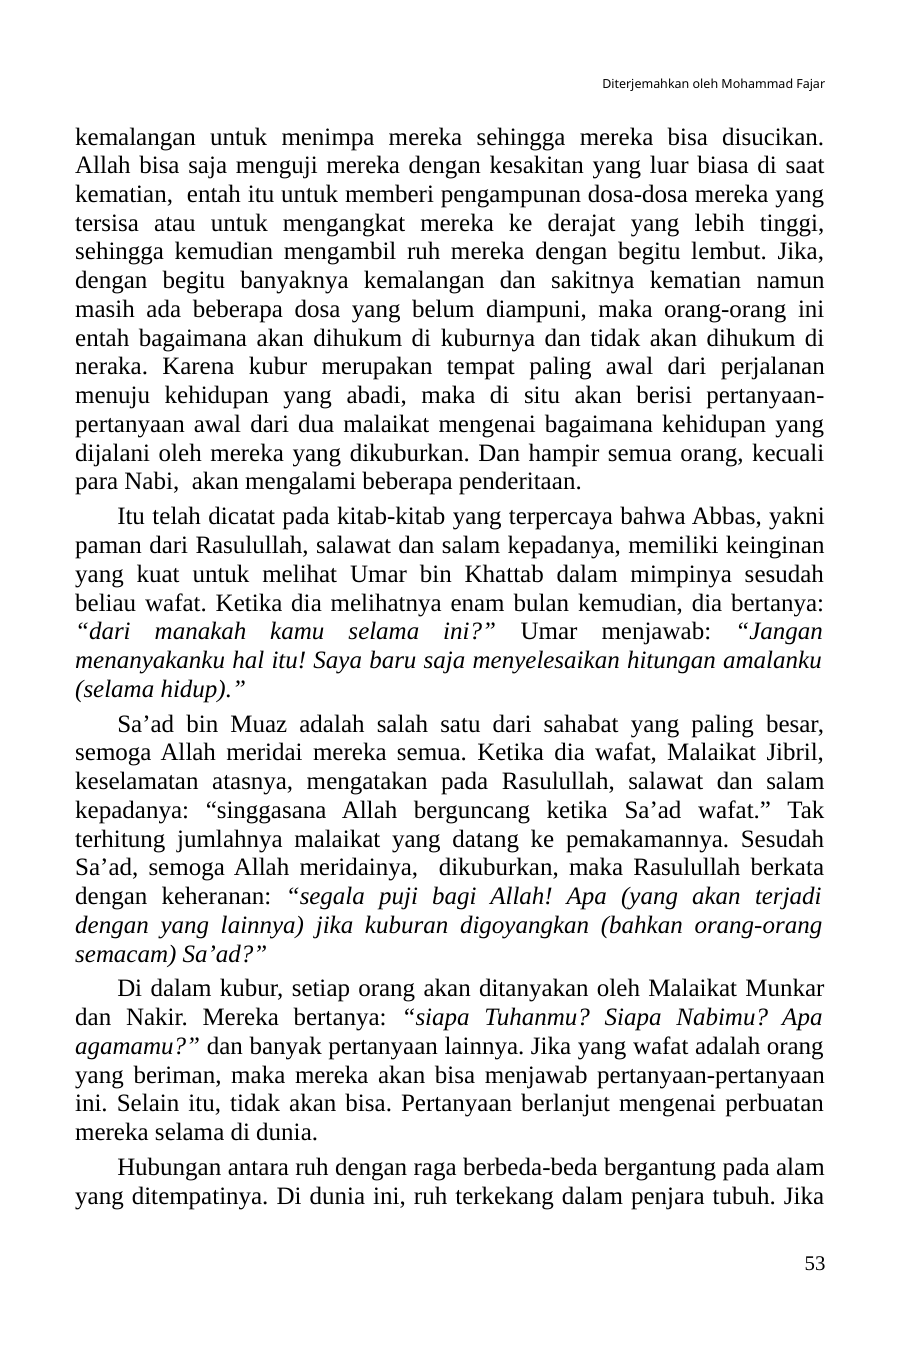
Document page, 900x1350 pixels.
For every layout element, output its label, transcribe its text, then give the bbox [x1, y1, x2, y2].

text Sa’ad bin Muaz adalah salah satu dari sahabat yang paling besar, semoga Allah meridai mereka semua. Ketika dia wafat, Malaikat Jibril, keselamatan atasnya, mengatakan pada Rasulullah, salawat dan salam kepadanya: “singgasana Allah berguncang ketika Sa’ad wafat.” Tak terhitung jumlahnya malaikat yang datang ke pemakamannya. Sesudah Sa’ad, semoga Allah meridainya, dikuburkan, maka Rasulullah berkata dengan keheranan: “segala puji bagi Allah! Apa (yang akan terjadi dengan yang lainnya) jika kuburan digoyangkan (bahkan orang-orang semacam) Sa’ad?” [75, 709, 825, 967]
text kemalangan untuk menimpa mereka sehingga mereka bisa disucikan. Allah bisa saja menguji mereka dengan kesakitan yang luar biasa di saat kematian, entah itu untuk memberi pengampunan dosa-dosa mereka yang tersisa atau untuk mengangkat mereka ke derajat yang lebih tinggi, sehingga kemudian mengambil ruh mereka dengan begitu lembut. Jika, dengan begitu banyaknya kemalangan dan sakitnya kematian namun masih ada beberapa dosa yang belum diampuni, maka orang-orang ini entah bagaimana akan dihukum di kuburnya dan tidak akan dihukum di neraka. Karena kubur merupakan tempat paling awal dari perjalanan menuju kehidupan yang abadi, maka di situ akan berisi pertanyaan-pertanyaan awal dari dua malaikat mengenai bagaimana kehidupan yang dijalani oleh mereka yang dikuburkan. Dan hampir semua orang, kecuali para Nabi, akan mengalami beberapa penderitaan. [75, 122, 825, 495]
text Itu telah dicatat pada kitab-kitab yang terpercaya bahwa Abbas, yakni paman dari Rasulullah, salawat dan salam kepadanya, memiliki keinginan yang kuat untuk melihat Umar bin Khattab dalam mimpinya sesudah beliau wafat. Ketika dia melihatnya enam bulan kemudian, dia bertanya: “dari manakah kamu selama ini?” Umar menjawab: “Jangan menanyakanku hal itu! Saya baru saja menyelesaikan hitungan amalanku (selama hidup).” [75, 501, 825, 703]
text Hubungan antara ruh dengan raga berbeda-beda bergantung pada alam yang ditempatinya. Di dunia ini, ruh terkekang dalam penjara tubuh. Jika [75, 1152, 825, 1209]
text Di dalam kubur, setiap orang akan ditanyakan oleh Malaikat Munkar dan Nakir. Mereka bertanya: “siapa Tuhanmu? Siapa Nabimu? Apa agamamu?” dan banyak pertanyaan lainnya. Jika yang wafat adalah orang yang beriman, maka mereka akan bisa menjawab pertanyaan-pertanyaan ini. Selain itu, tidak akan bisa. Pertanyaan berlanjut mengenai perbuatan mereka selama di dunia. [75, 973, 825, 1146]
